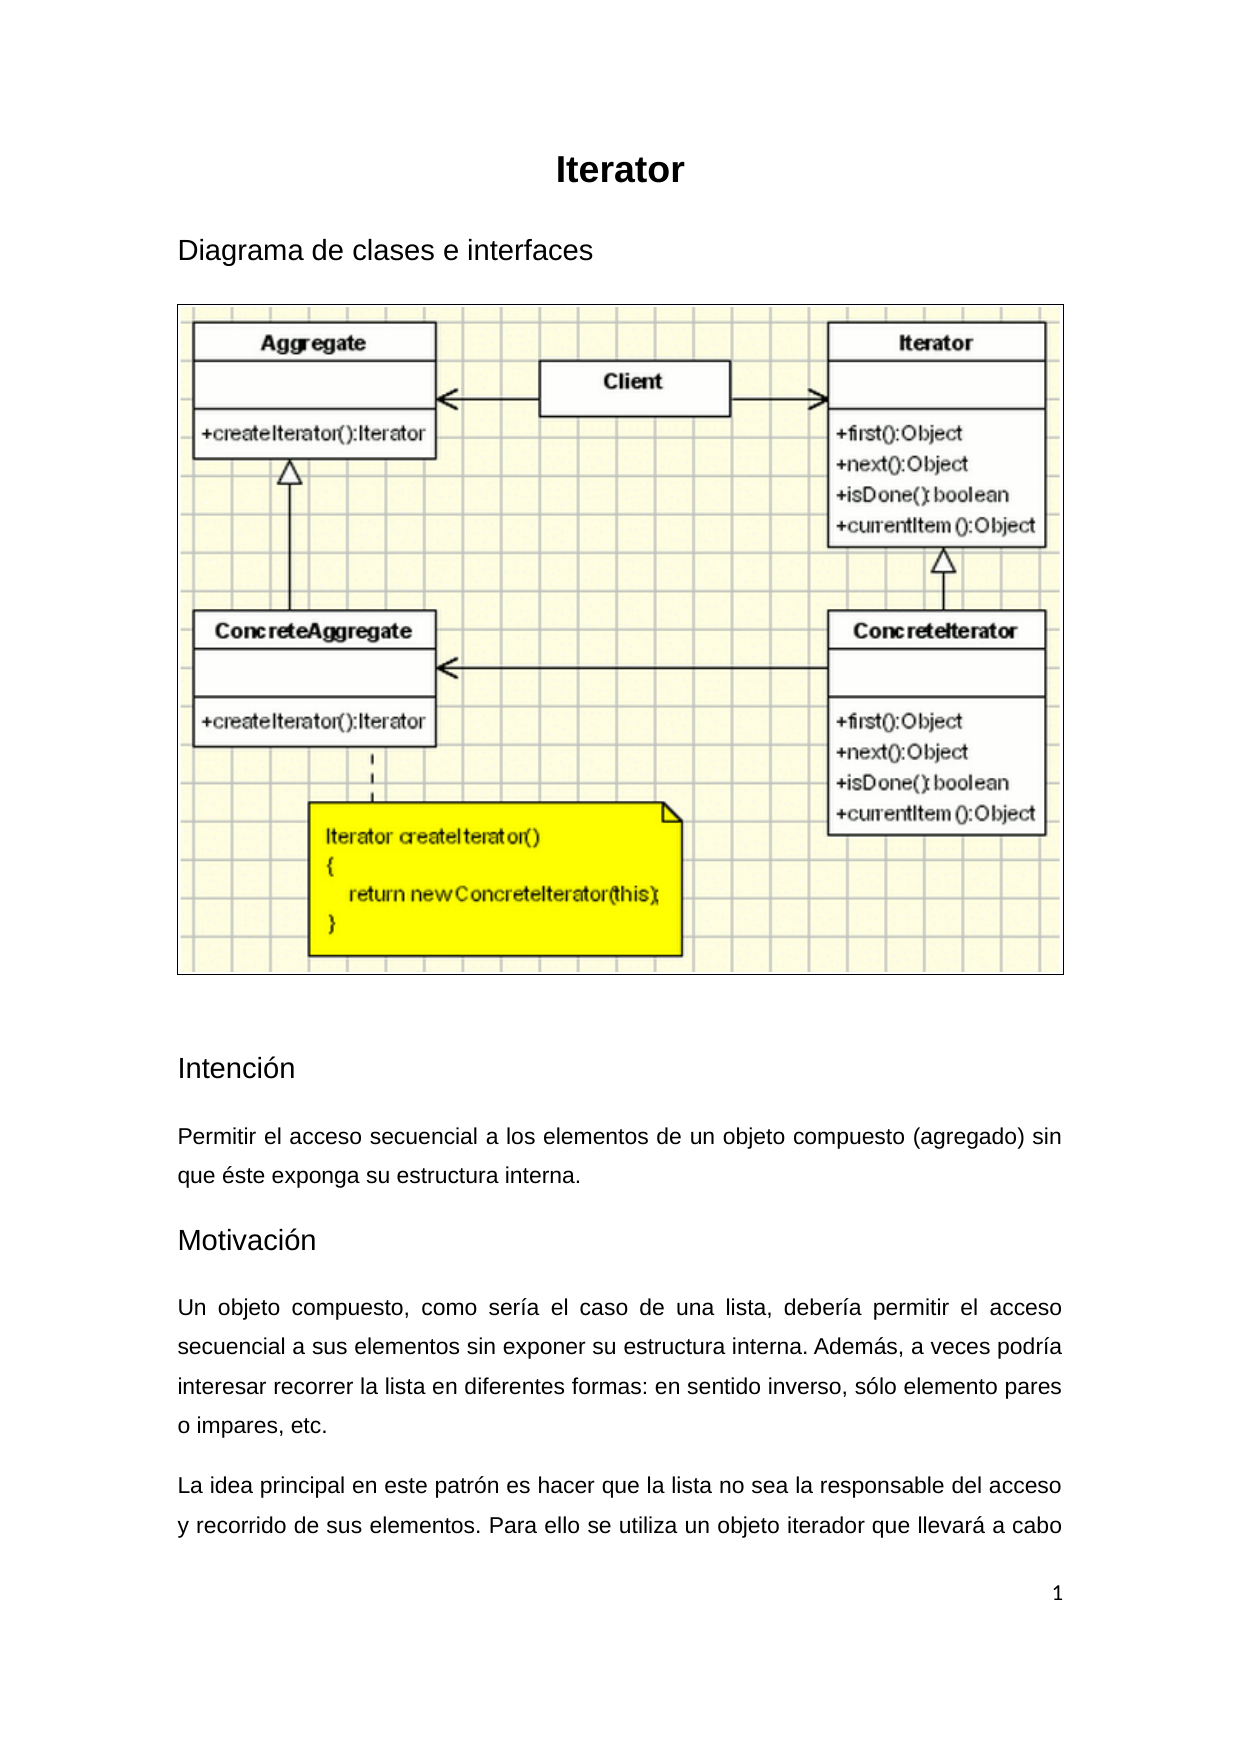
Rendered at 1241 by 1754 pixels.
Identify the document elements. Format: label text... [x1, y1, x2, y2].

text Motivación [177, 1222, 1063, 1256]
text Un objeto compuesto, como sería el caso de una lista, debería permitir el acceso secuencial a sus elementos sin exponer su estructura interna. Además, a veces podría interesar recorrer la lista en diferentes formas: en sentido inverso, sólo elemento pares o impares, etc. [177, 1294, 1063, 1438]
text Intención [177, 1052, 1063, 1085]
text La idea principal en este patrón es hacer que la lista no sea la responsable del acceso y recorrido de sus elementos. Para ello se utiliza un objeto iterador que llevará a cabo [177, 1472, 1063, 1538]
text Iterator [177, 148, 1063, 191]
picture [180, 307, 1060, 972]
text Diagrama de clases e interfaces [177, 233, 1063, 267]
text Permitir el acceso secuencial a los elementos de un objeto compuesto (agregado) sin que éste exponga su estructura interna. [177, 1123, 1063, 1188]
